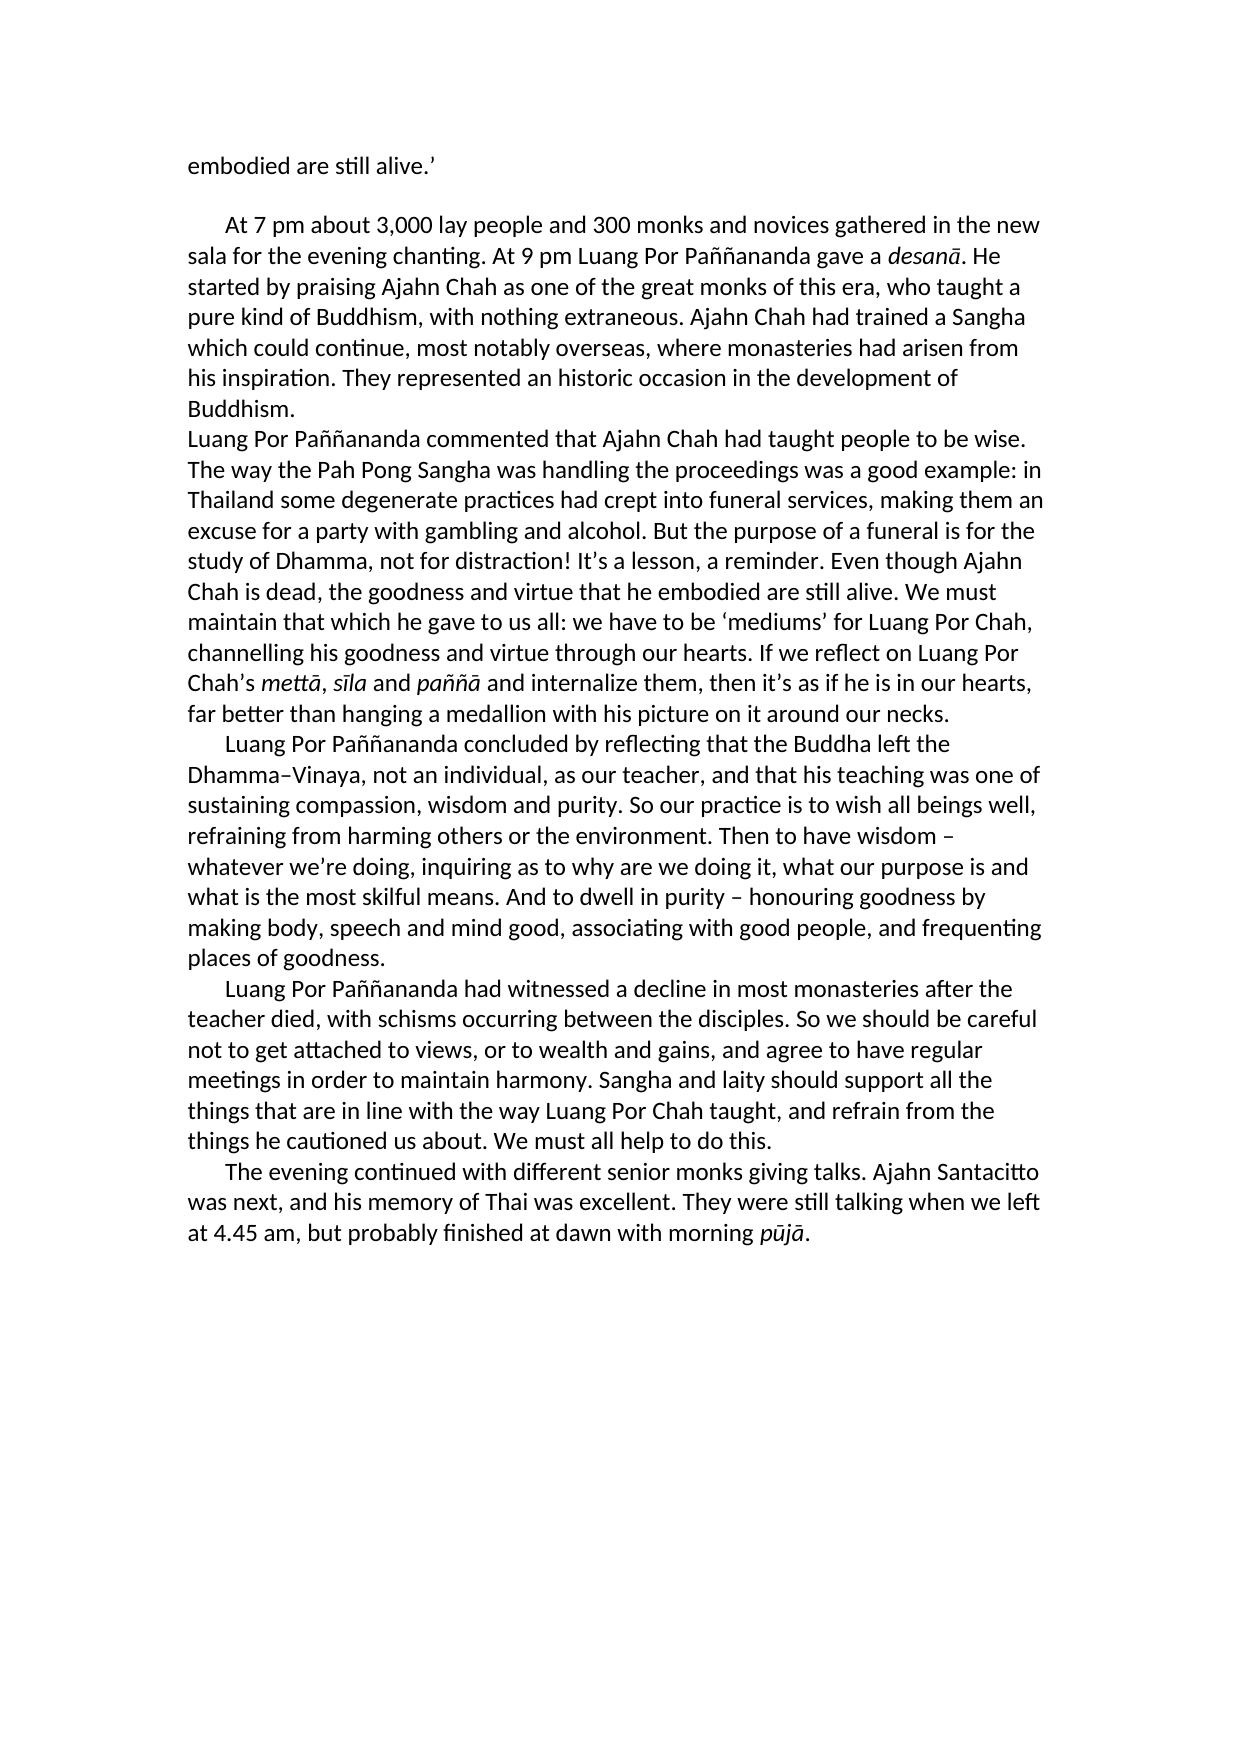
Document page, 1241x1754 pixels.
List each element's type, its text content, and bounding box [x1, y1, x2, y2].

text At 7 pm about 3,000 lay people and 300 monks and novices gathered in the new sala for the evening chanting. At 9 pm Luang Por Paññananda gave a desanā. He started by praising Ajahn Chah as one of the great monks of this era, who taught a pure kind of Buddhism, with nothing extraneous. Ajahn Chah had trained a Sangha which could continue, most notably overseas, where monasteries had arisen from his inspiration. They represented an historic occasion in the development of Buddhism. [187, 210, 1053, 423]
text Luang Por Paññananda concluded by reflecting that the Buddha left the Dhamma–Vinaya, not an individual, as our teacher, and that his teaching was one of sustaining compassion, wisdom and purity. So our practice is to wish all beings well, refraining from harming others or the environment. Then to have wisdom – whatever we’re doing, inquiring as to why are we doing it, what our purpose is and what is the most skilful means. And to dwell in purity – honouring goodness by making body, speech and mind good, associating with good people, and frequenting places of goodness. [187, 728, 1053, 973]
text The evening continued with different senior monks giving talks. Ajahn Santacitto was next, and his memory of Thai was excellent. They were still talking when we left at 4.45 am, but probably finished at dawn with morning pūjā. [187, 1156, 1053, 1247]
text Luang Por Paññananda commented that Ajahn Chah had taught people to be wise. The way the Pah Pong Sangha was handling the proceedings was a good example: in Thailand some degenerate practices had crept into funeral services, making them an excuse for a party with gambling and alcohol. But the purpose of a funeral is for the study of Dhamma, not for distraction! It’s a lesson, a reminder. Even though Ajahn Chah is dead, the goodness and virtue that he embodied are still alive. We must maintain that which he gave to us all: we have to be ‘mediums’ for Luang Por Chah, channelling his goodness and virtue through our hearts. If we reflect on Luang Por Chah’s mettā, sīla and paññā and internalize them, then it’s as if he is in our hearts, far better than hanging a medallion with his picture on it around our necks. [187, 423, 1053, 728]
text Luang Por Paññananda had witnessed a decline in most monasteries after the teacher died, with schisms occurring between the disciples. So we should be careful not to get attached to views, or to wealth and gains, and agree to have regular meetings in order to maintain harmony. Sangha and laity should support all the things that are in line with the way Luang Por Chah taught, and refrain from the things he cautioned us about. We must all help to do this. [187, 973, 1053, 1156]
text embodied are still alive.’ [187, 150, 1053, 181]
